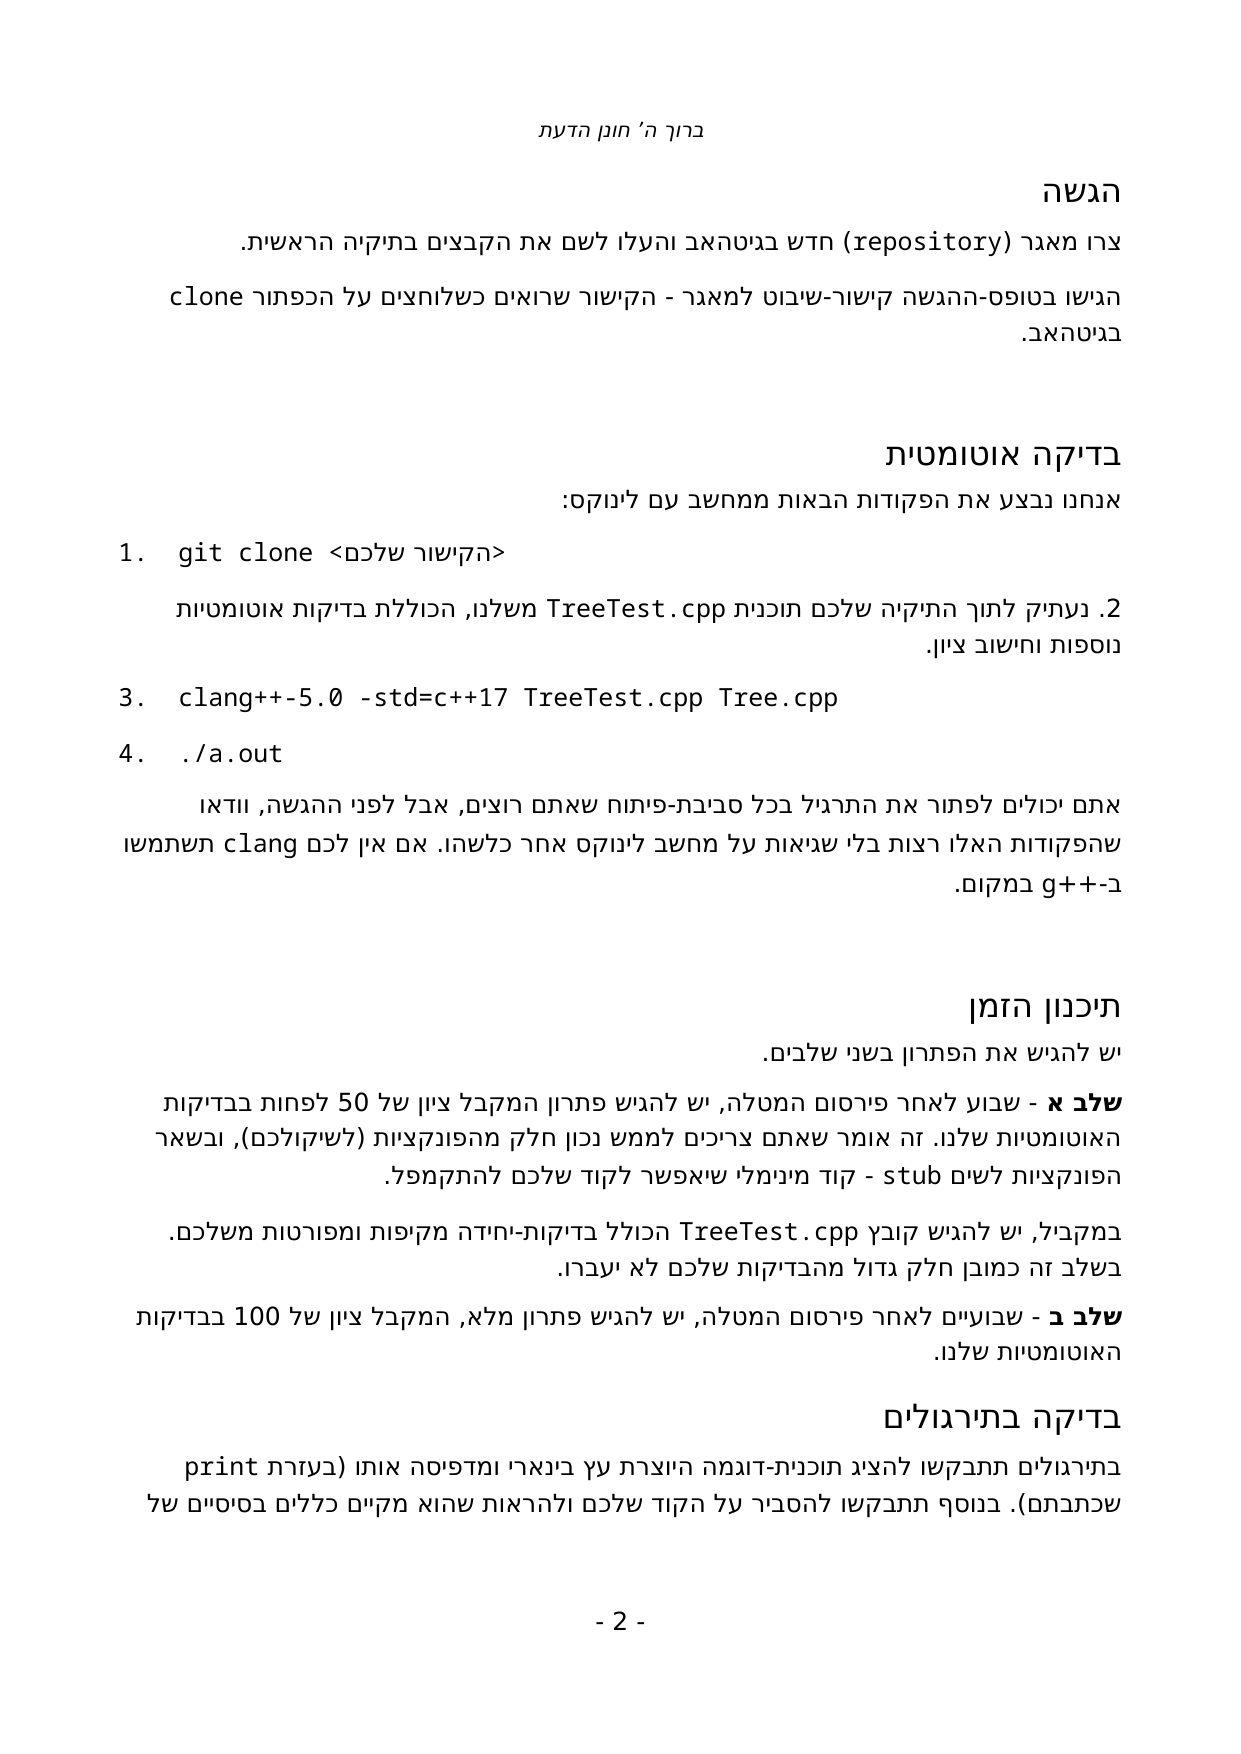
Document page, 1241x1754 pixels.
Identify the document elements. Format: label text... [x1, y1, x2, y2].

text במקביל, יש להגיש קובץ TreeTest.cpp הכולל בדיקות-יחידה מקיפות ומפורטות משלכם. בשלב זה כמובן חלק גדול מהבדיקות שלכם לא יעברו. [118, 1213, 1122, 1282]
text 3. clang++-5.0 -std=c++17 TreeTest.cpp Tree.cpp [118, 680, 1122, 714]
text שלב א - שבוע לאחר פירסום המטלה, יש להגיש פתרון המקבל ציון של 50 לפחות בבדיקות האוטומטיות שלנו. זה אומר שאתם צריכים לממש נכון חלק מהפונקציות (לשיקולכם), ובשאר הפונקציות לשים stub - קוד מינימלי שיאפשר לקוד שלכם להתקמפל. [118, 1088, 1122, 1192]
subtitle בדיקה בתירגולים [118, 1398, 1122, 1436]
text יש להגיש את הפתרון בשני שלבים. [118, 1038, 1122, 1067]
subtitle תיכנון הזמן [118, 987, 1122, 1026]
text 4. ./a.out [118, 735, 1122, 769]
text אתם יכולים לפתור את התרגיל בכל סביבת-פיתוח שאתם רוצים, אבל לפני ההגשה, וודאו שהפקודות האלו רצות בלי שגיאות על מחשב לינוקס אחר כלשהו. אם אין לכם clang תשתמשו ב-++g במקום. [118, 791, 1122, 899]
text שלב ב - שבועיים לאחר פירסום המטלה, יש להגיש פתרון מלא, המקבל ציון של 100 בבדיקות האוטומטיות שלנו. [118, 1303, 1122, 1367]
text 1. git clone <הקישור שלכם> [118, 535, 1122, 569]
text הגישו בטופס-ההגשה קישור-שיבוט למאגר - הקישור שרואים כשלוחצים על הכפתור clone בגיטהאב. [118, 279, 1122, 348]
text 2. נעתיק לתוך התיקיה שלכם תוכנית TreeTest.cpp משלנו, הכוללת בדיקות אוטומטיות נוספות וחישוב ציון. [118, 590, 1122, 659]
text אנחנו נבצע את הפקודות הבאות ממחשב עם לינוקס: [118, 485, 1122, 514]
text בתירגולים תתבקשו להציג תוכנית-דוגמה היוצרת עץ בינארי ומדפיסה אותו (בעזרת print שכתבתם). בנוסף תתבקשו להסביר על הקוד שלכם ולהראות שהוא מקיים כללים בסיסיים של הנדסת תוכנה: חלוקה לקבצים, תיעוד, שמות משמעותיים למשתנים, בדיקות תקינות ומניעת דליפת-זיכרון. [118, 1449, 1122, 1518]
subtitle הגשה [118, 172, 1122, 211]
subtitle בדיקה אוטומטית [118, 434, 1122, 473]
text צרו מאגר (repository) חדש בגיטהאב והעלו לשם את הקבצים בתיקיה הראשית. [118, 223, 1122, 257]
